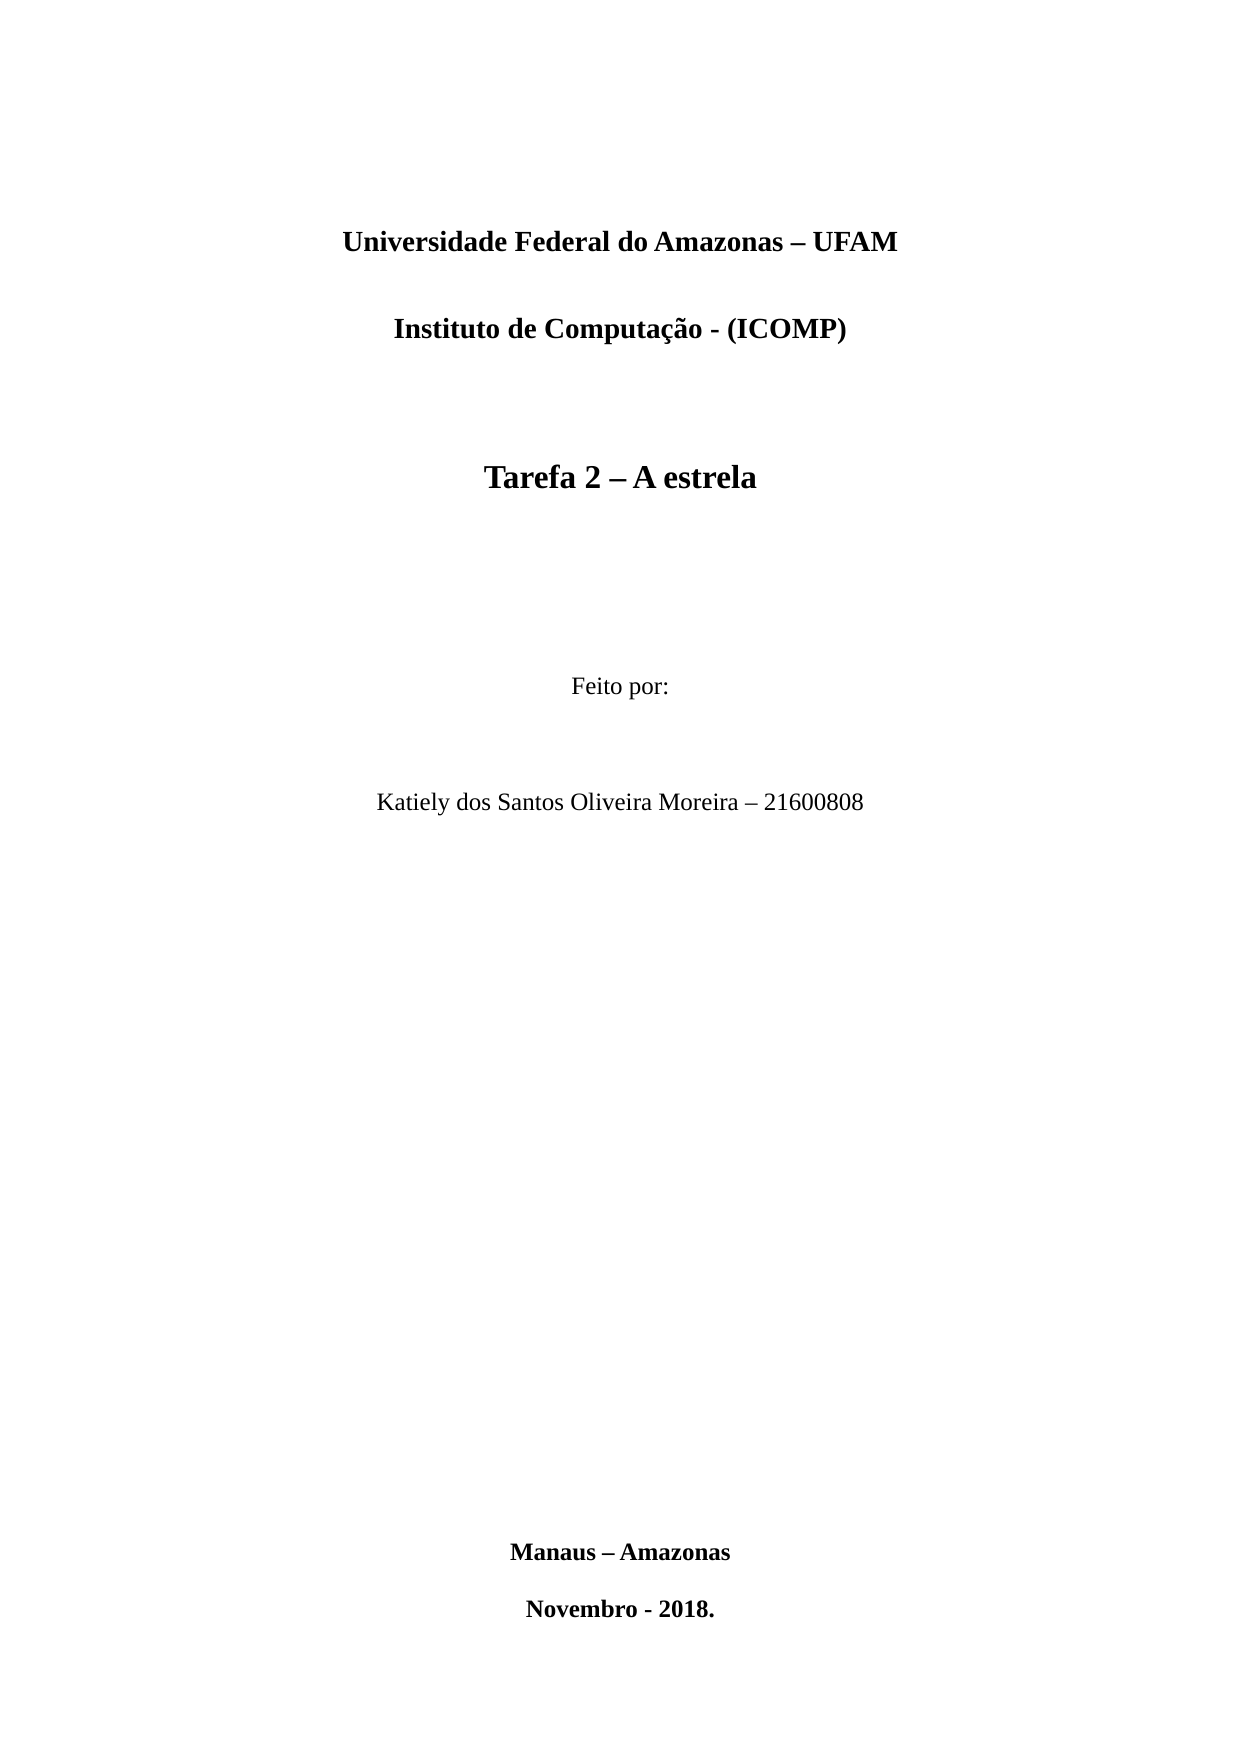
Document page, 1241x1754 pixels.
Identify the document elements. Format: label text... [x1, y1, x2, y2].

text Katiely dos Santos Oliveira Moreira – 21600808 [118, 787, 1122, 815]
title Universidade Federal do Amazonas – UFAM [118, 224, 1122, 257]
text Feito por: [118, 671, 1122, 700]
text Manaus – Amazonas [118, 1537, 1122, 1566]
text Novembro - 2018. [118, 1594, 1122, 1623]
title Tarefa 2 – A estrela [118, 457, 1122, 495]
title Instituto de Computação - (ICOMP) [118, 312, 1122, 345]
